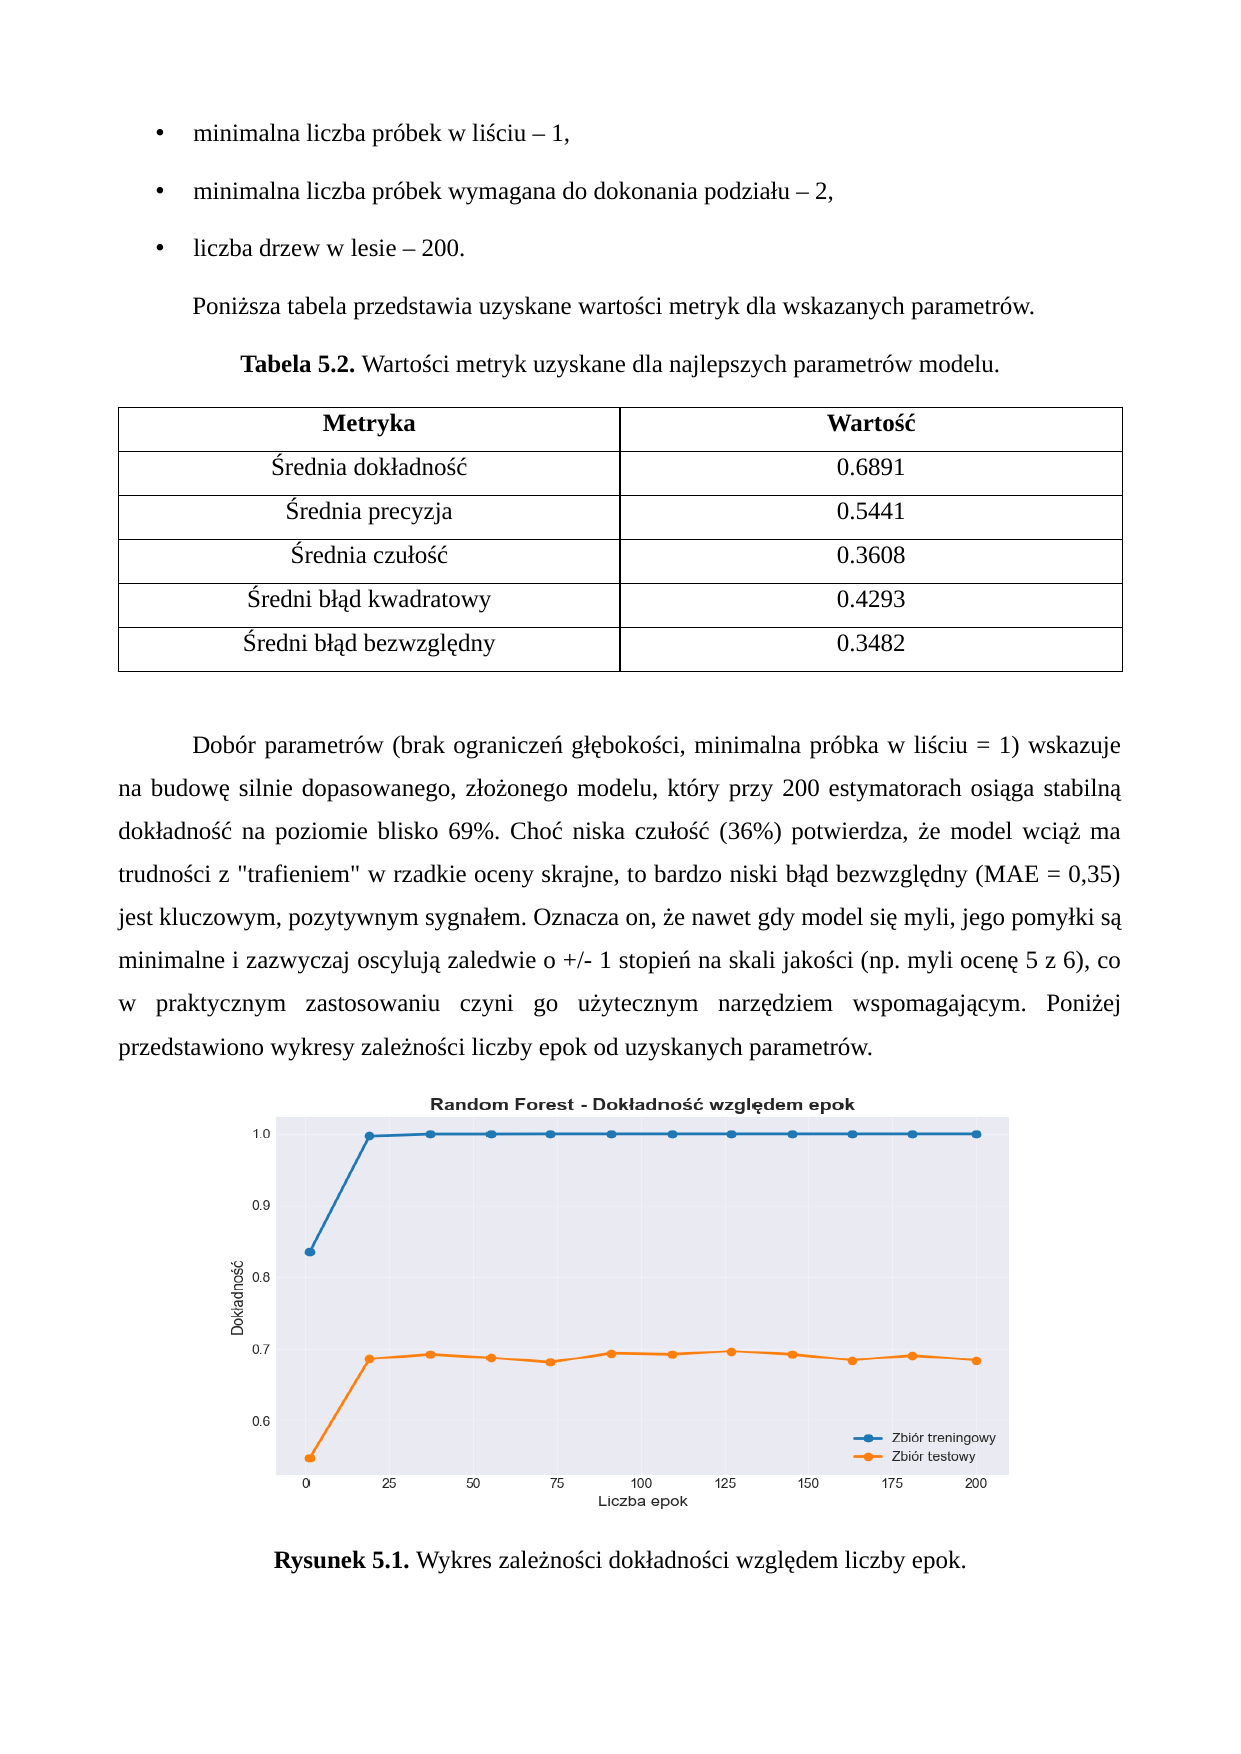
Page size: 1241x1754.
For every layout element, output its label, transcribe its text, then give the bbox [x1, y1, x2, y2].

table_cell 0.5441 [621, 496, 1122, 539]
table_cell Średni błąd kwadratowy [119, 584, 619, 627]
table_cell Średnia dokładność [119, 452, 619, 495]
table_cell 0.3482 [621, 628, 1122, 671]
list liczba drzew w lesie – 200. [156, 233, 1122, 262]
table_cell Średni błąd bezwzględny [119, 628, 619, 671]
table_cell Średnia precyzja [119, 496, 619, 539]
text Dobór parametrów (brak ograniczeń głębokości, minimalna próbka w liściu = 1) wskazuje na budowę silnie dopasowanego, złożonego modelu, który przy 200 estymatorach osiąga stabilną dokładność na poziomie blisko 69%. Choć niska czułość (36%) potwierdza, że model wciąż ma trudności z "trafieniem" w rzadkie oceny skrajne, to bardzo niski błąd bezwzględny (MAE = 0,35) jest kluczowym, pozytywnym sygnałem. Oznacza on, że nawet gdy model się myli, jego pomyłki są minimalne i zazwyczaj oscylują zaledwie o +/- 1 stopień na skali jakości (np. myli ocenę 5 z 6), co w praktycznym zastosowaniu czyni go użytecznym narzędziem wspomagającym. Poniżej przedstawiono wykresy zależności liczby epok od uzyskanych parametrów. [118, 730, 1122, 1060]
table_cell 0.3608 [621, 540, 1122, 583]
table_cell 0.6891 [621, 452, 1122, 495]
text Tabela 5.2. Wartości metryk uzyskane dla najlepszych parametrów modelu. [118, 349, 1122, 378]
table_header Metryka [119, 408, 619, 451]
picture [221, 1089, 1020, 1517]
list minimalna liczba próbek w liściu – 1, [156, 118, 1122, 147]
list minimalna liczba próbek wymagana do dokonania podziału – 2, [156, 176, 1122, 204]
text Poniższa tabela przedstawia uzyskane wartości metryk dla wskazanych parametrów. [118, 291, 1122, 320]
text Rysunek 5.1. Wykres zależności dokładności względem liczby epok. [118, 1545, 1122, 1574]
table_cell Średnia czułość [119, 540, 619, 583]
table_header Wartość [621, 408, 1122, 451]
table_cell 0.4293 [621, 584, 1122, 627]
